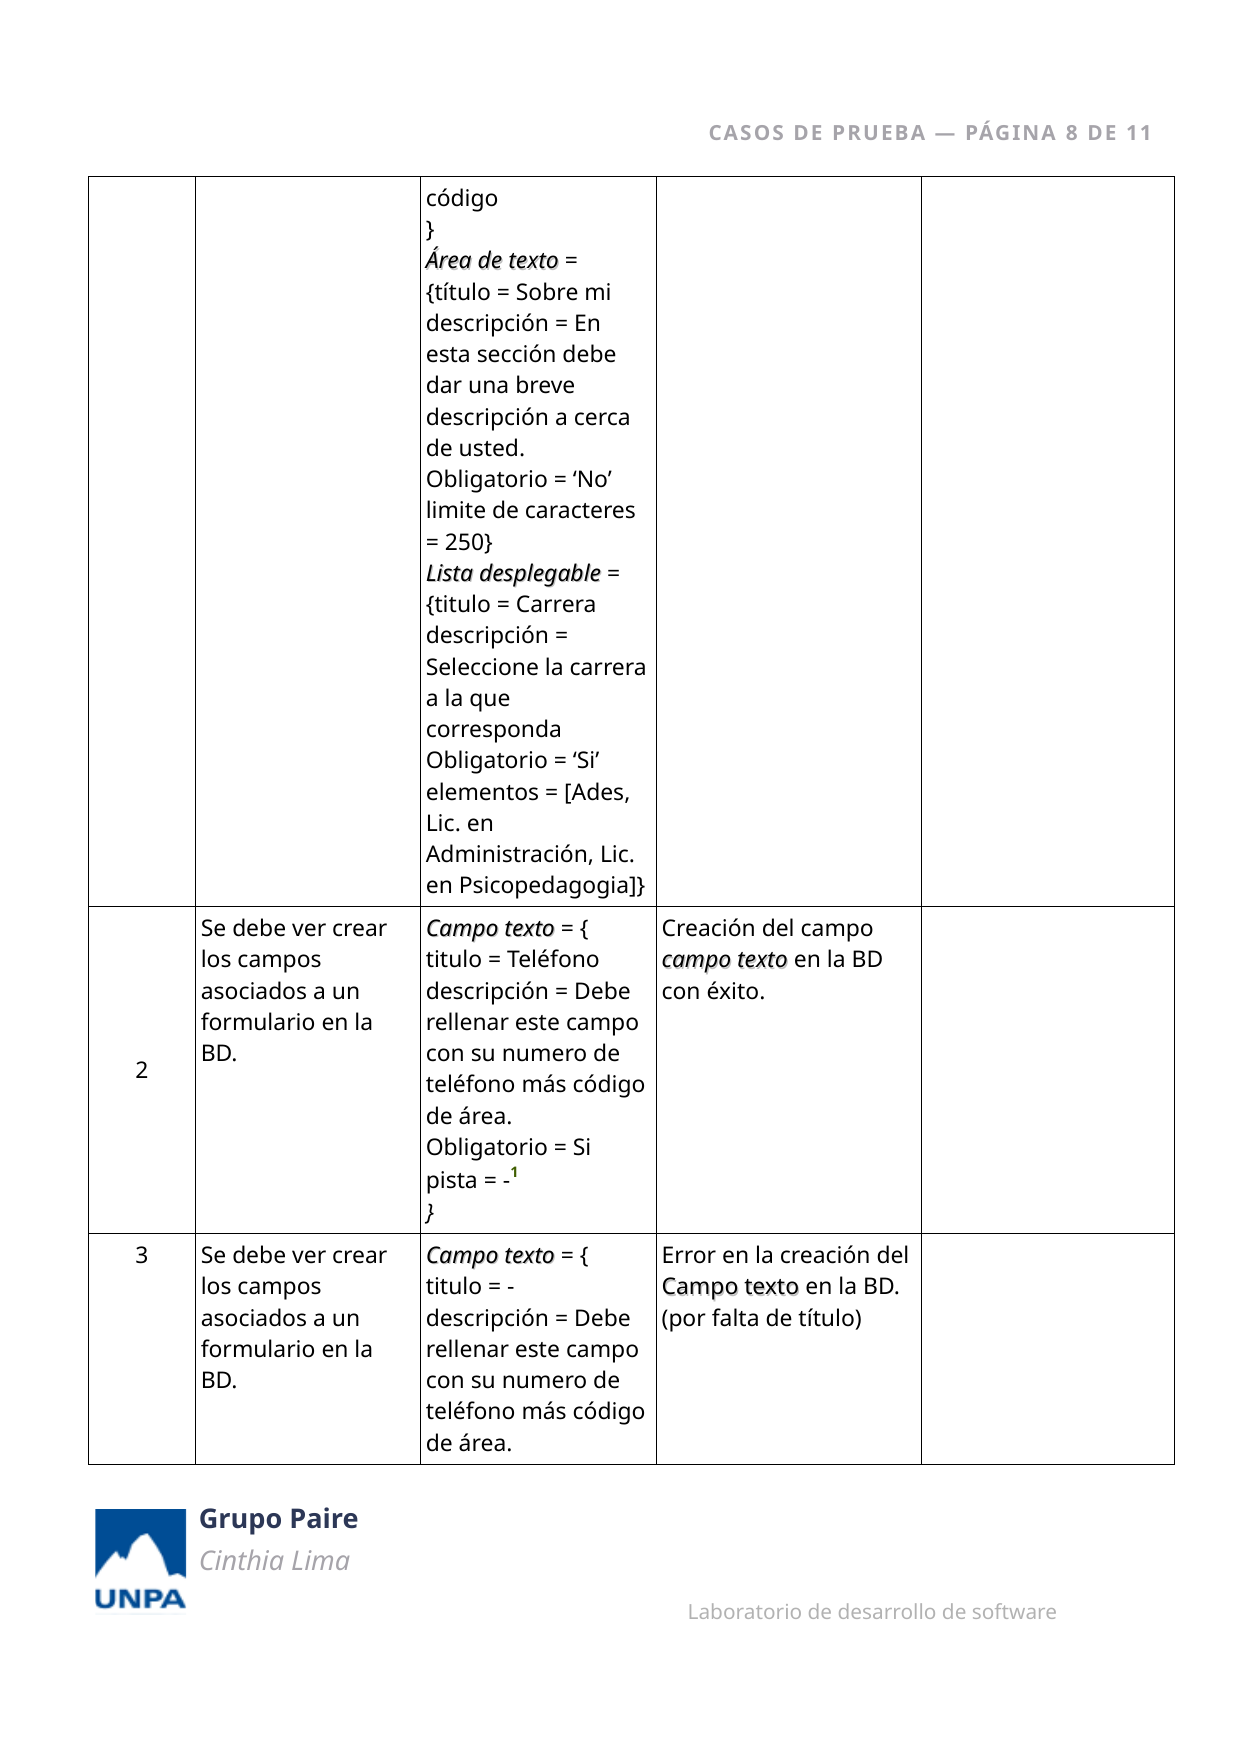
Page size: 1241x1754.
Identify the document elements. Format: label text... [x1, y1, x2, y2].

table_cell código } Área de texto = {título = Sobre mi descripción = En esta sección debe dar una breve descripción a cerca de usted. Obligatorio = ‘No’ limite de caracteres = 250} Lista desplegable = {titulo = Carrera descripción = Seleccione la carrera a la que corresponda Obligatorio = ‘Si’ elementos = [Ades, Lic. en Administración, Lic. en Psicopedagogia]} [421, 177, 656, 906]
table_cell Se debe ver crear los campos asociados a un formulario en la BD. [196, 1234, 420, 1463]
table_cell 2 [89, 907, 195, 1233]
table_cell [196, 177, 420, 906]
table_cell Error en la creación del Campo texto en la BD. (por falta de título) [657, 1234, 921, 1463]
table_cell [89, 177, 195, 906]
table_cell [657, 177, 921, 906]
table_cell Creación del campo campo texto en la BD con éxito. [657, 907, 921, 1233]
picture [95, 1509, 187, 1615]
table_cell [922, 177, 1174, 906]
table_cell Campo texto = { titulo = - descripción = Debe rellenar este campo con su numero de teléfono más código de área. [421, 1234, 656, 1463]
table_cell [922, 907, 1174, 1233]
table_cell 3 [89, 1234, 195, 1463]
table_cell Se debe ver crear los campos asociados a un formulario en la BD. [196, 907, 420, 1233]
table_cell Campo texto = { titulo = Teléfono descripción = Debe rellenar este campo con su numero de teléfono más código de área. Obligatorio = Si pista = -1 } [421, 907, 656, 1233]
table_cell [922, 1234, 1174, 1463]
